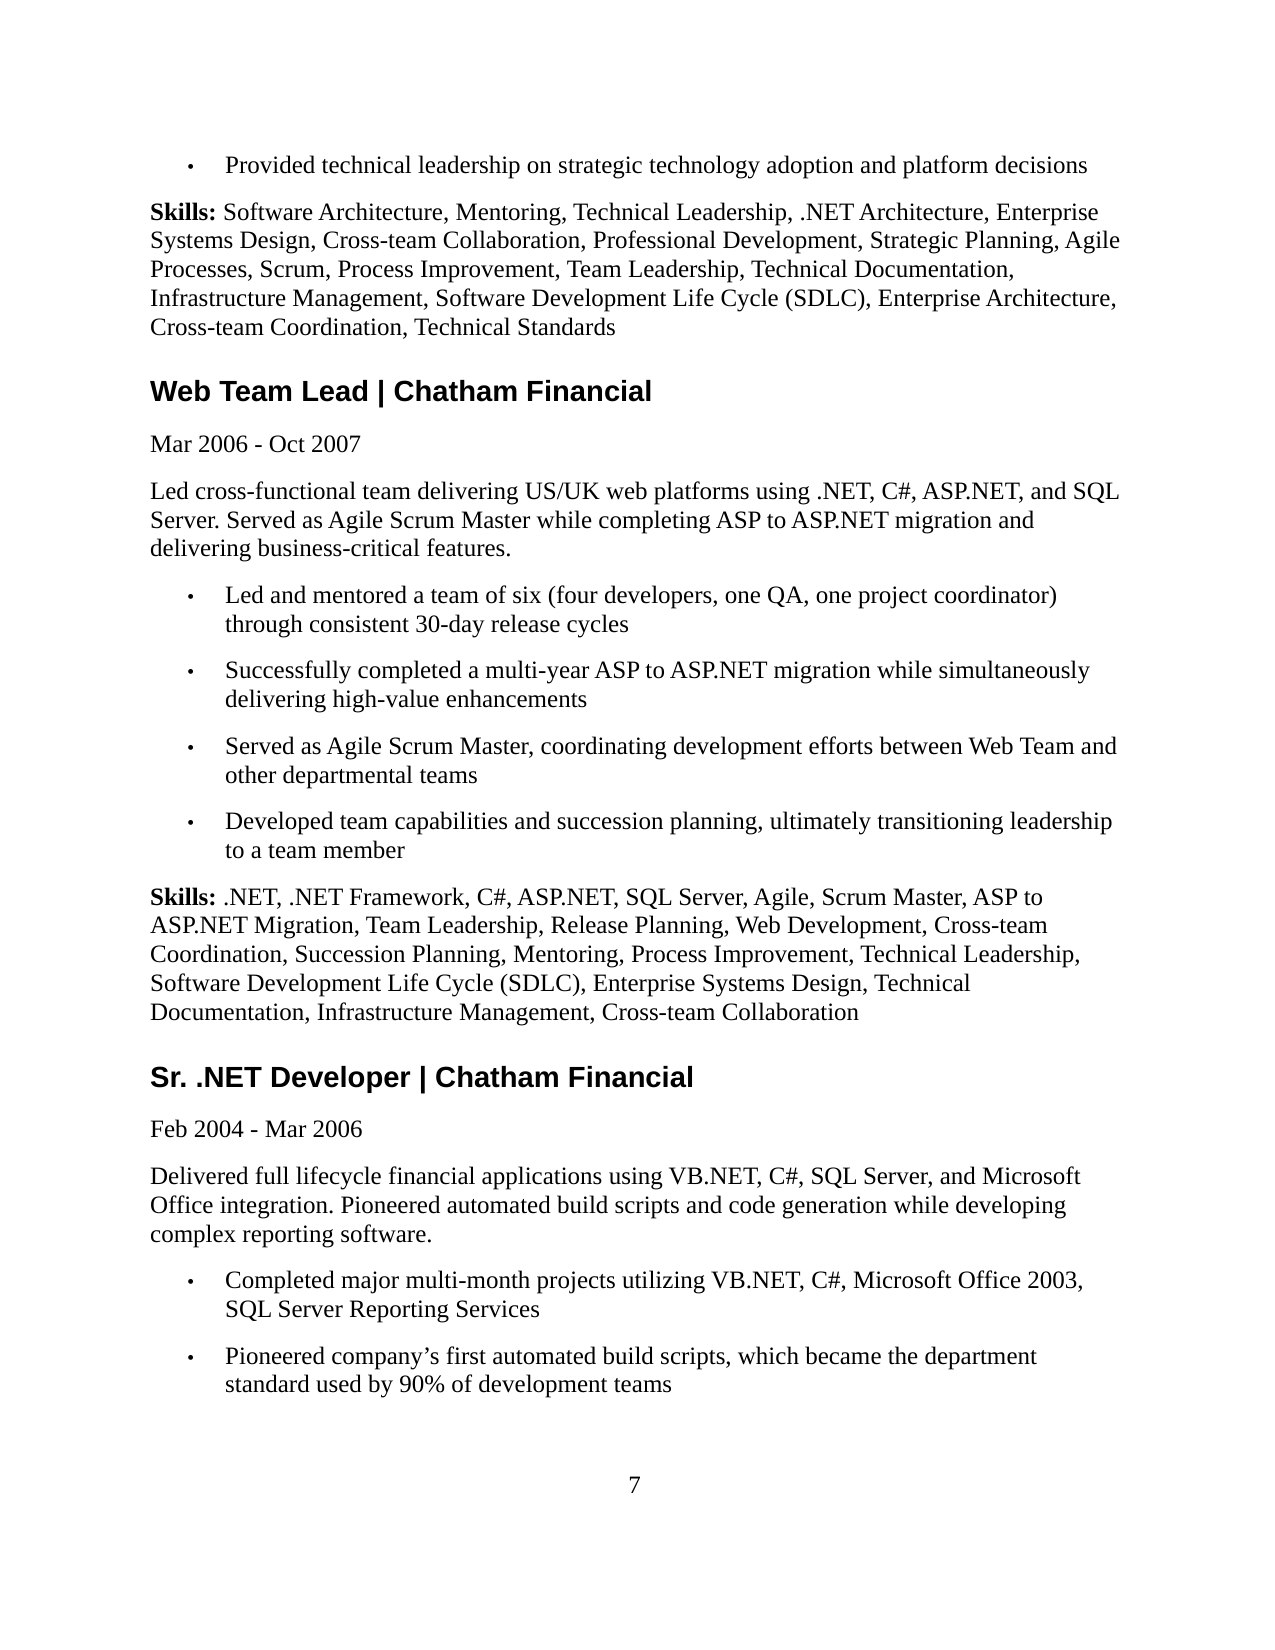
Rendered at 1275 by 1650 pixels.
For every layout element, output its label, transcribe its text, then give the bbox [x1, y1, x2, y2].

subtitle Web Team Lead | Chatham Financial [150, 374, 1125, 408]
text Mar 2006 - Oct 2007 [150, 429, 1125, 458]
subtitle Sr. .NET Developer | Chatham Financial [150, 1059, 1125, 1093]
text Skills: Software Architecture, Mentoring, Technical Leadership, .NET Architecture, Enterprise Systems Design, Cross-team Collaboration, Professional Development, Strategic Planning, Agile Processes, Scrum, Process Improvement, Team Leadership, Technical Documentation, Infrastructure Management, Software Development Life Cycle (SDLC), Enterprise Architecture, Cross-team Coordination, Technical Standards [150, 197, 1125, 340]
list Served as Agile Scrum Master, coordinating development efforts between Web Team and other departmental teams [187, 731, 1125, 788]
list Developed team capabilities and succession planning, ultimately transitioning leadership to a team member [187, 806, 1125, 864]
list Successfully completed a multi-year ASP to ASP.NET migration while simultaneously delivering high-value enhancements [187, 656, 1125, 713]
text Feb 2004 - Mar 2006 [150, 1114, 1125, 1143]
text Skills: .NET, .NET Framework, C#, ASP.NET, SQL Server, Agile, Scrum Master, ASP to ASP.NET Migration, Team Leadership, Release Planning, Web Development, Cross-team Coordination, Succession Planning, Mentoring, Process Improvement, Technical Leadership, Software Development Life Cycle (SDLC), Enterprise Systems Design, Technical Documentation, Infrastructure Management, Cross-team Collaboration [150, 882, 1125, 1026]
list Pioneered company’s first automated build scripts, which became the department standard used by 90% of development teams [187, 1341, 1125, 1398]
text Delivered full lifecycle financial applications using VB.NET, C#, SQL Server, and Microsoft Office integration. Pioneered automated build scripts and code generation while developing complex reporting software. [150, 1161, 1125, 1247]
text Led cross-functional team delivering US/UK web platforms using .NET, C#, ASP.NET, and SQL Server. Served as Agile Scrum Master while completing ASP to ASP.NET migration and delivering business-critical features. [150, 476, 1125, 562]
list Completed major multi-month projects utilizing VB.NET, C#, Microsoft Office 2003, SQL Server Reporting Services [187, 1265, 1125, 1323]
list Led and mentored a team of six (four developers, one QA, one project coordinator) through consistent 30-day release cycles [187, 580, 1125, 638]
list Provided technical leadership on strategic technology adoption and platform decisions [187, 150, 1125, 179]
